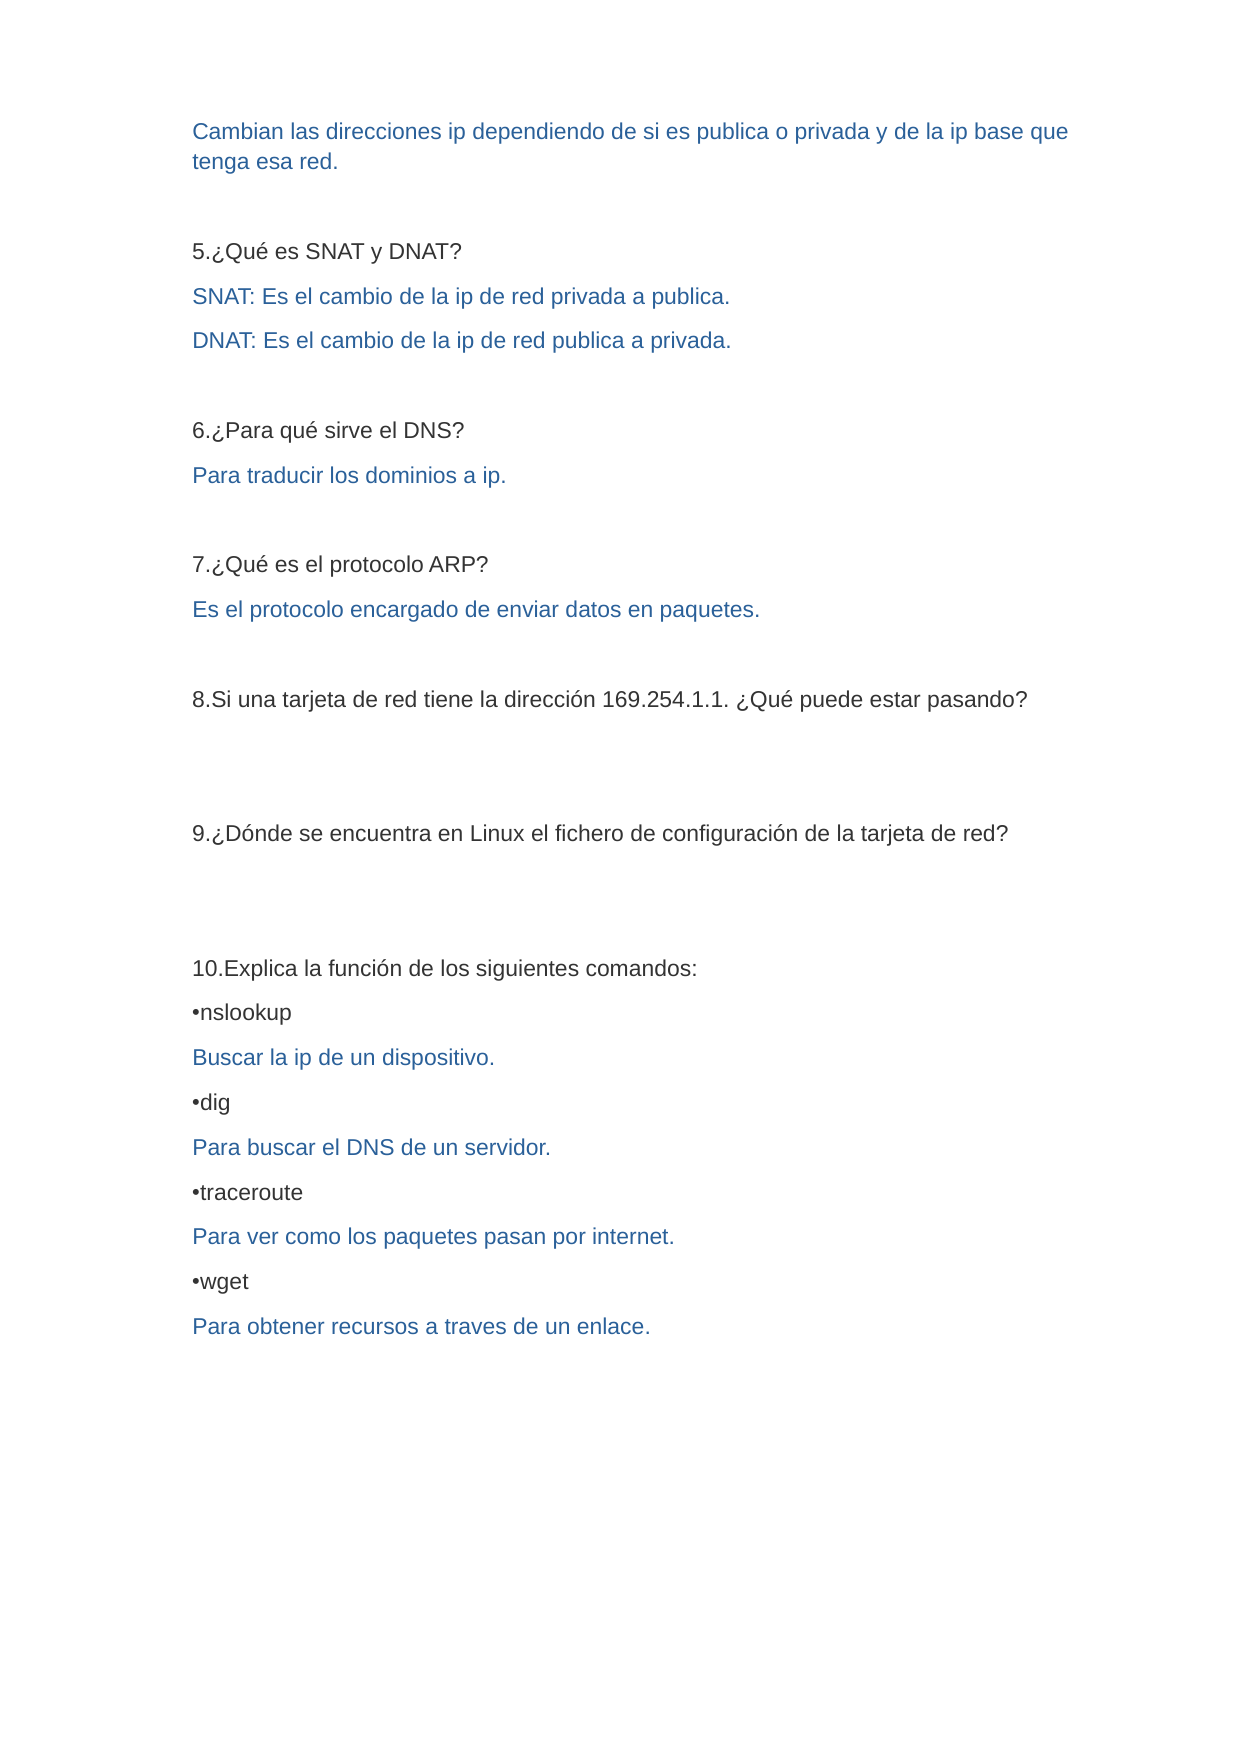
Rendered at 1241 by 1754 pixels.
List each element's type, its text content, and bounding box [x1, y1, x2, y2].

text Buscar la ip de un dispositivo. [118, 1044, 1122, 1071]
text Para buscar el DNS de un servidor. [118, 1134, 1122, 1160]
text Cambian las direcciones ip dependiendo de si es publica o privada y de la ip base que tenga esa red. [118, 118, 1122, 175]
list dig [118, 1089, 1122, 1115]
list ¿Dónde se encuentra en Linux el fichero de configuración de la tarjeta de red? [118, 820, 1122, 847]
text SNAT: Es el cambio de la ip de red privada a publica. [118, 283, 1122, 309]
list ¿Qué es el protocolo ARP? [118, 551, 1122, 578]
list Explica la función de los siguientes comandos: [118, 954, 1122, 981]
text Para obtener recursos a traves de un enlace. [118, 1313, 1122, 1339]
list wget [118, 1268, 1122, 1294]
list Si una tarjeta de red tiene la dirección 169.254.1.1. ¿Qué puede estar pasando? [118, 686, 1122, 712]
list ¿Qué es SNAT y DNAT? [118, 238, 1122, 264]
text Para ver como los paquetes pasan por internet. [118, 1223, 1122, 1250]
text Es el protocolo encargado de enviar datos en paquetes. [118, 596, 1122, 623]
list traceroute [118, 1178, 1122, 1205]
list nslookup [118, 999, 1122, 1026]
text Para traducir los dominios a ip. [118, 462, 1122, 488]
list ¿Para qué sirve el DNS? [118, 417, 1122, 443]
text DNAT: Es el cambio de la ip de red publica a privada. [118, 327, 1122, 354]
